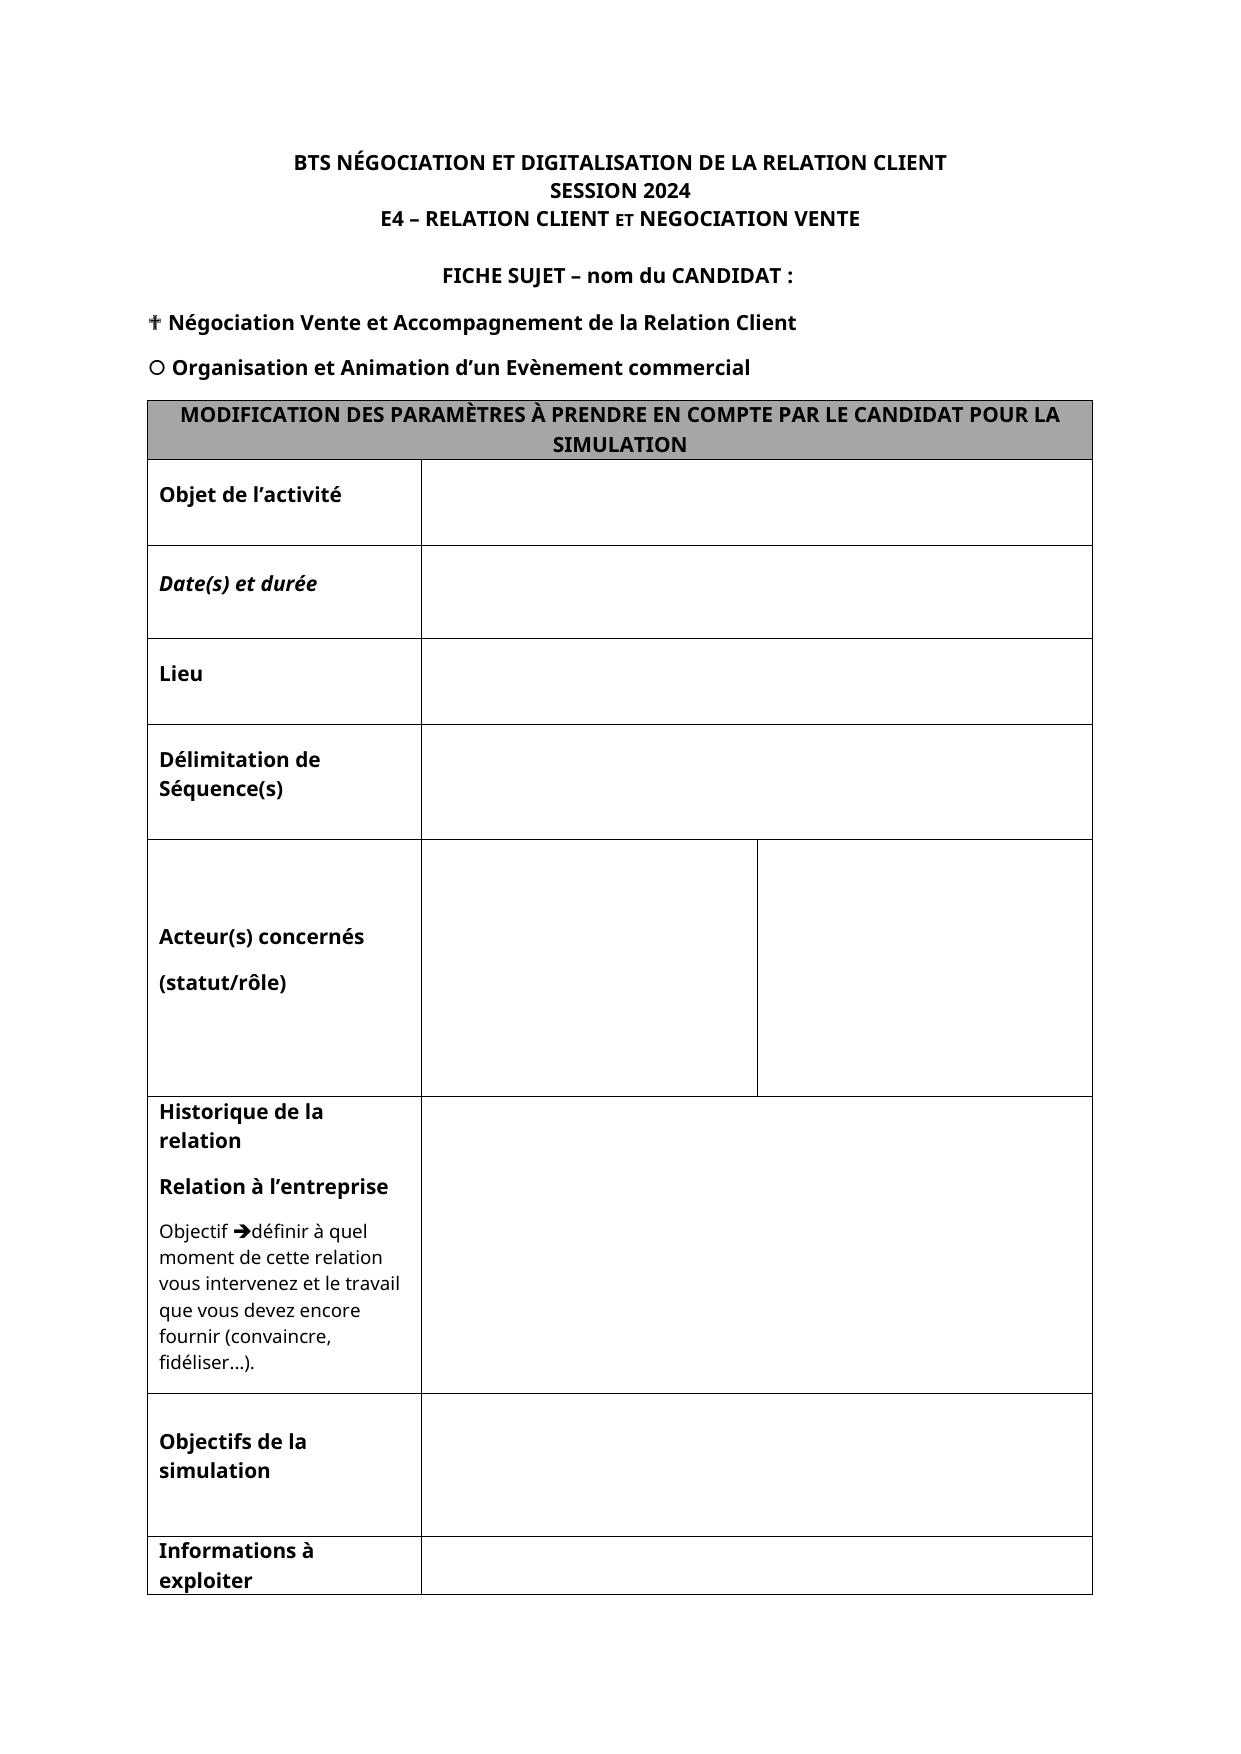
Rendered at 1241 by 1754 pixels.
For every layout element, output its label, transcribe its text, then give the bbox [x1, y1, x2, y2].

text  Négociation Vente et Accompagnement de la Relation Client [148, 308, 1093, 336]
table_cell Acteur(s) concernés (statut/rôle) [148, 840, 421, 1096]
table_cell [422, 725, 1092, 839]
table_cell [422, 1097, 1092, 1392]
table_cell [422, 639, 1092, 724]
table_cell Informations à exploiter [148, 1537, 421, 1594]
table_cell [422, 460, 1092, 545]
table_cell [758, 840, 1092, 1096]
table_cell Date(s) et durée [148, 546, 421, 638]
text  Organisation et Animation d’un Evènement commercial [148, 353, 1093, 382]
table_cell Délimitation de Séquence(s) [148, 725, 421, 839]
table_cell [422, 546, 1092, 638]
text BTS NÉgociation et Digitalisation de la Relation Client [148, 148, 1093, 176]
table_cell [422, 840, 757, 1096]
table_cell Historique de la relation Relation à l’entreprise Objectif définir à quel moment de cette relation vous intervenez et le travail que vous devez encore fournir (convaincre, fidéliser…). [148, 1097, 421, 1392]
table_cell Lieu [148, 639, 421, 724]
table_cell Objet de l’activité [148, 460, 421, 545]
text E4 – RELATION CLIENT et NEGOCIATION VENTE [148, 204, 1093, 233]
table_cell Objectifs de la simulation [148, 1394, 421, 1536]
text Session 2024 [148, 176, 1093, 204]
table_cell [422, 1537, 1092, 1594]
table_header modification des paramÈtres À prendre en compte PAR LE CANDIDAT pour la simulation [148, 401, 1092, 459]
table_cell [422, 1394, 1092, 1536]
text FICHE SUJET – nom du CANDIDAT : [148, 262, 1093, 290]
